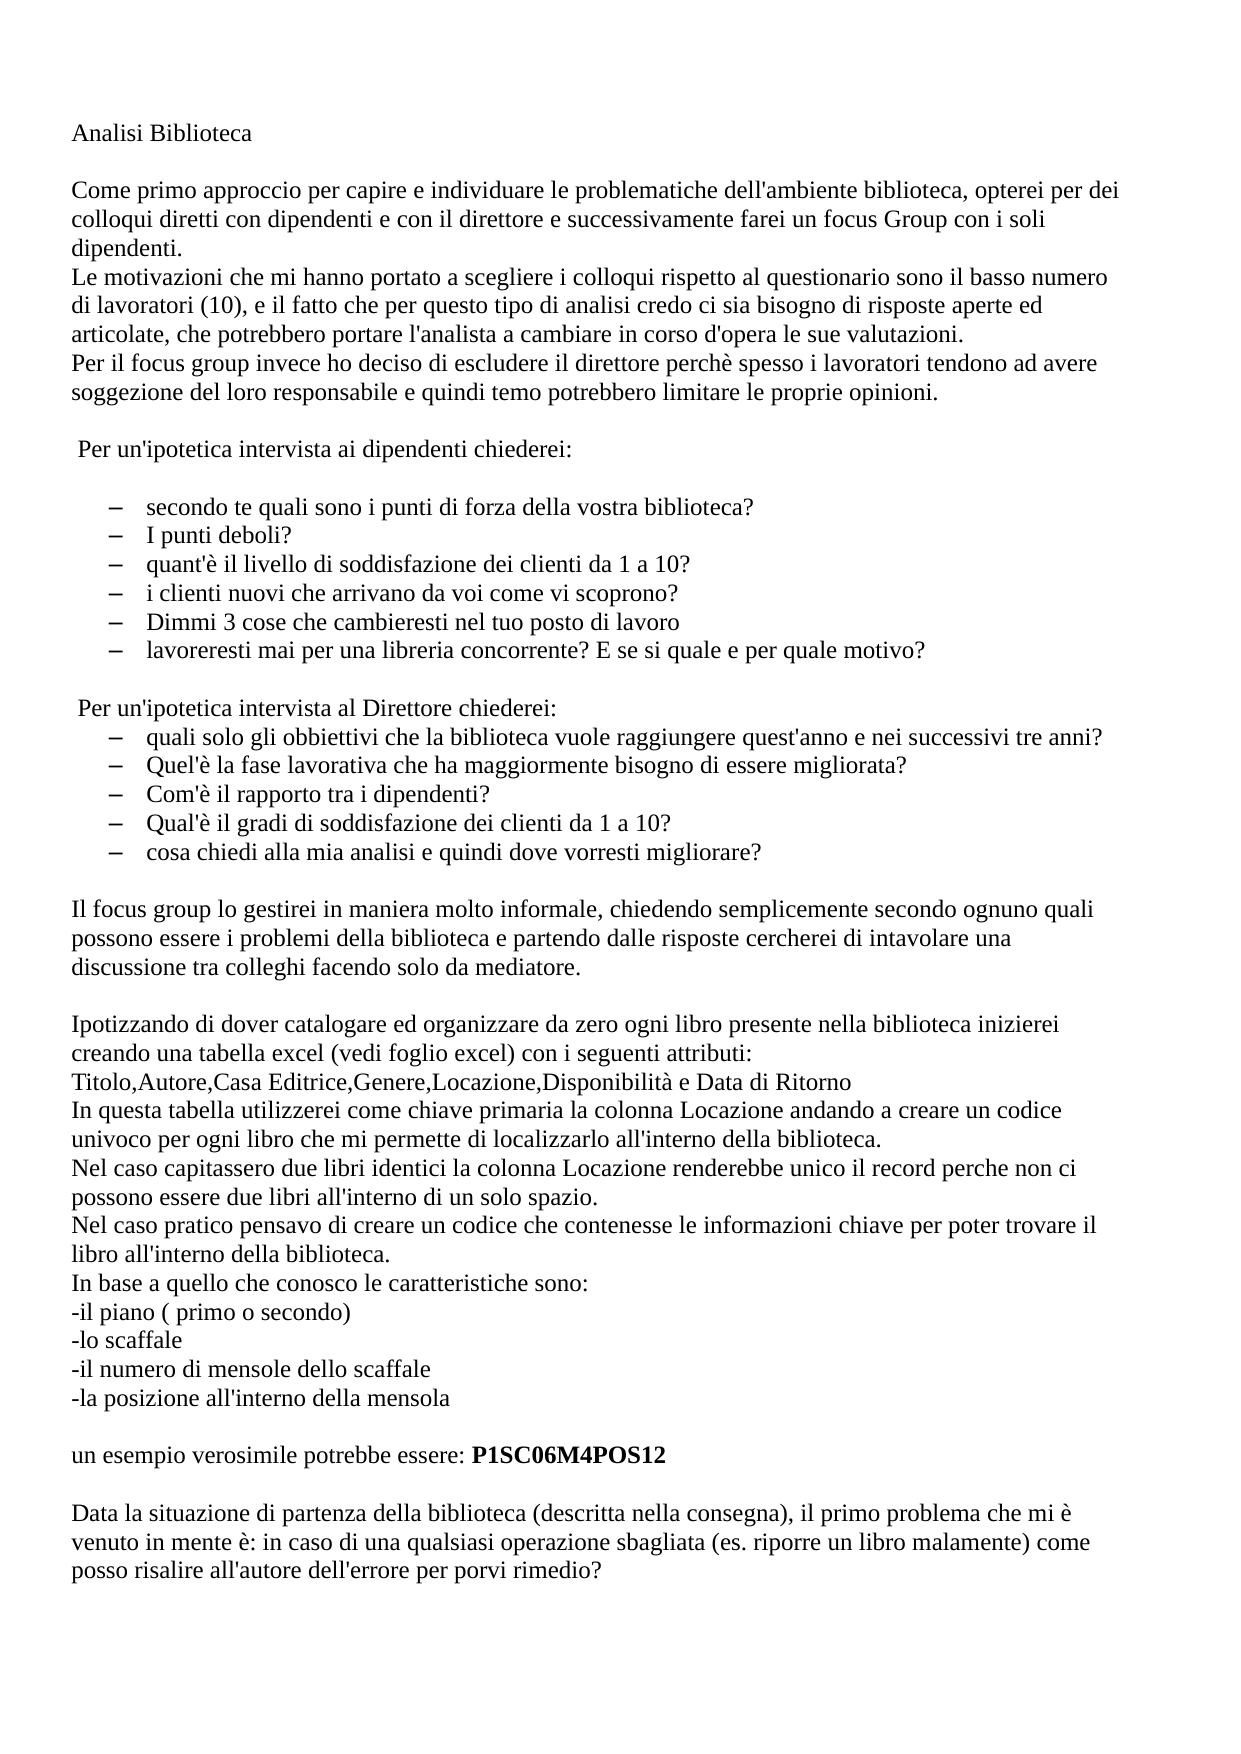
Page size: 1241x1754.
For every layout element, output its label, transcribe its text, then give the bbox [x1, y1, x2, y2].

text Per un'ipotetica intervista al Direttore chiederei: [71, 693, 1121, 722]
list Quel'è la fase lavorativa che ha maggiormente bisogno di essere migliorata? [108, 751, 1121, 779]
text -lo scaffale [71, 1326, 1121, 1354]
list Com'è il rapporto tra i dipendenti? [108, 779, 1121, 808]
text Nel caso pratico pensavo di creare un codice che contenesse le informazioni chiave per poter trovare il libro all'interno della biblioteca. [71, 1211, 1121, 1268]
text -il piano ( primo o secondo) [71, 1297, 1121, 1326]
text Data la situazione di partenza della biblioteca (descritta nella consegna), il primo problema che mi è venuto in mente è: in caso di una qualsiasi operazione sbagliata (es. riporre un libro malamente) come posso risalire all'autore dell'errore per porvi rimedio? [71, 1498, 1121, 1584]
text In base a quello che conosco le caratteristiche sono: [71, 1268, 1121, 1297]
text Come primo approccio per capire e individuare le problematiche dell'ambiente biblioteca, opterei per dei colloqui diretti con dipendenti e con il direttore e successivamente farei un focus Group con i soli dipendenti. [71, 176, 1121, 262]
text In questa tabella utilizzerei come chiave primaria la colonna Locazione andando a creare un codice univoco per ogni libro che mi permette di localizzarlo all'interno della biblioteca. [71, 1096, 1121, 1153]
text Il focus group lo gestirei in maniera molto informale, chiedendo semplicemente secondo ognuno quali possono essere i problemi della biblioteca e partendo dalle risposte cercherei di intavolare una discussione tra colleghi facendo solo da mediatore. [71, 894, 1121, 981]
text -la posizione all'interno della mensola [71, 1383, 1121, 1412]
text Per un'ipotetica intervista ai dipendenti chiederei: [71, 434, 1121, 463]
text un esempio verosimile potrebbe essere: P1SC06M4POS12 [71, 1441, 1121, 1469]
list Dimmi 3 cose che cambieresti nel tuo posto di lavoro [108, 607, 1121, 636]
list I punti deboli? [108, 521, 1121, 549]
text Nel caso capitassero due libri identici la colonna Locazione renderebbe unico il record perche non ci possono essere due libri all'interno di un solo spazio. [71, 1153, 1121, 1211]
list Qual'è il gradi di soddisfazione dei clienti da 1 a 10? [108, 808, 1121, 837]
text Le motivazioni che mi hanno portato a scegliere i colloqui rispetto al questionario sono il basso numero di lavoratori (10), e il fatto che per questo tipo di analisi credo ci sia bisogno di risposte aperte ed articolate, che potrebbero portare l'analista a cambiare in corso d'opera le sue valutazioni. [71, 262, 1121, 348]
list secondo te quali sono i punti di forza della vostra biblioteca? [108, 492, 1121, 521]
text -il numero di mensole dello scaffale [71, 1354, 1121, 1383]
text Ipotizzando di dover catalogare ed organizzare da zero ogni libro presente nella biblioteca inizierei creando una tabella excel (vedi foglio excel) con i seguenti attributi: [71, 1009, 1121, 1067]
text Per il focus group invece ho deciso di escludere il direttore perchè spesso i lavoratori tendono ad avere soggezione del loro responsabile e quindi temo potrebbero limitare le proprie opinioni. [71, 348, 1121, 406]
list lavoreresti mai per una libreria concorrente? E se si quale e per quale motivo? [108, 636, 1121, 664]
text Analisi Biblioteca [71, 118, 1121, 147]
list quant'è il livello di soddisfazione dei clienti da 1 a 10? [108, 549, 1121, 578]
list i clienti nuovi che arrivano da voi come vi scoprono? [108, 578, 1121, 607]
text Titolo,Autore,Casa Editrice,Genere,Locazione,Disponibilità e Data di Ritorno [71, 1067, 1121, 1096]
list cosa chiedi alla mia analisi e quindi dove vorresti migliorare? [108, 837, 1121, 866]
list quali solo gli obbiettivi che la biblioteca vuole raggiungere quest'anno e nei successivi tre anni? [108, 722, 1121, 751]
